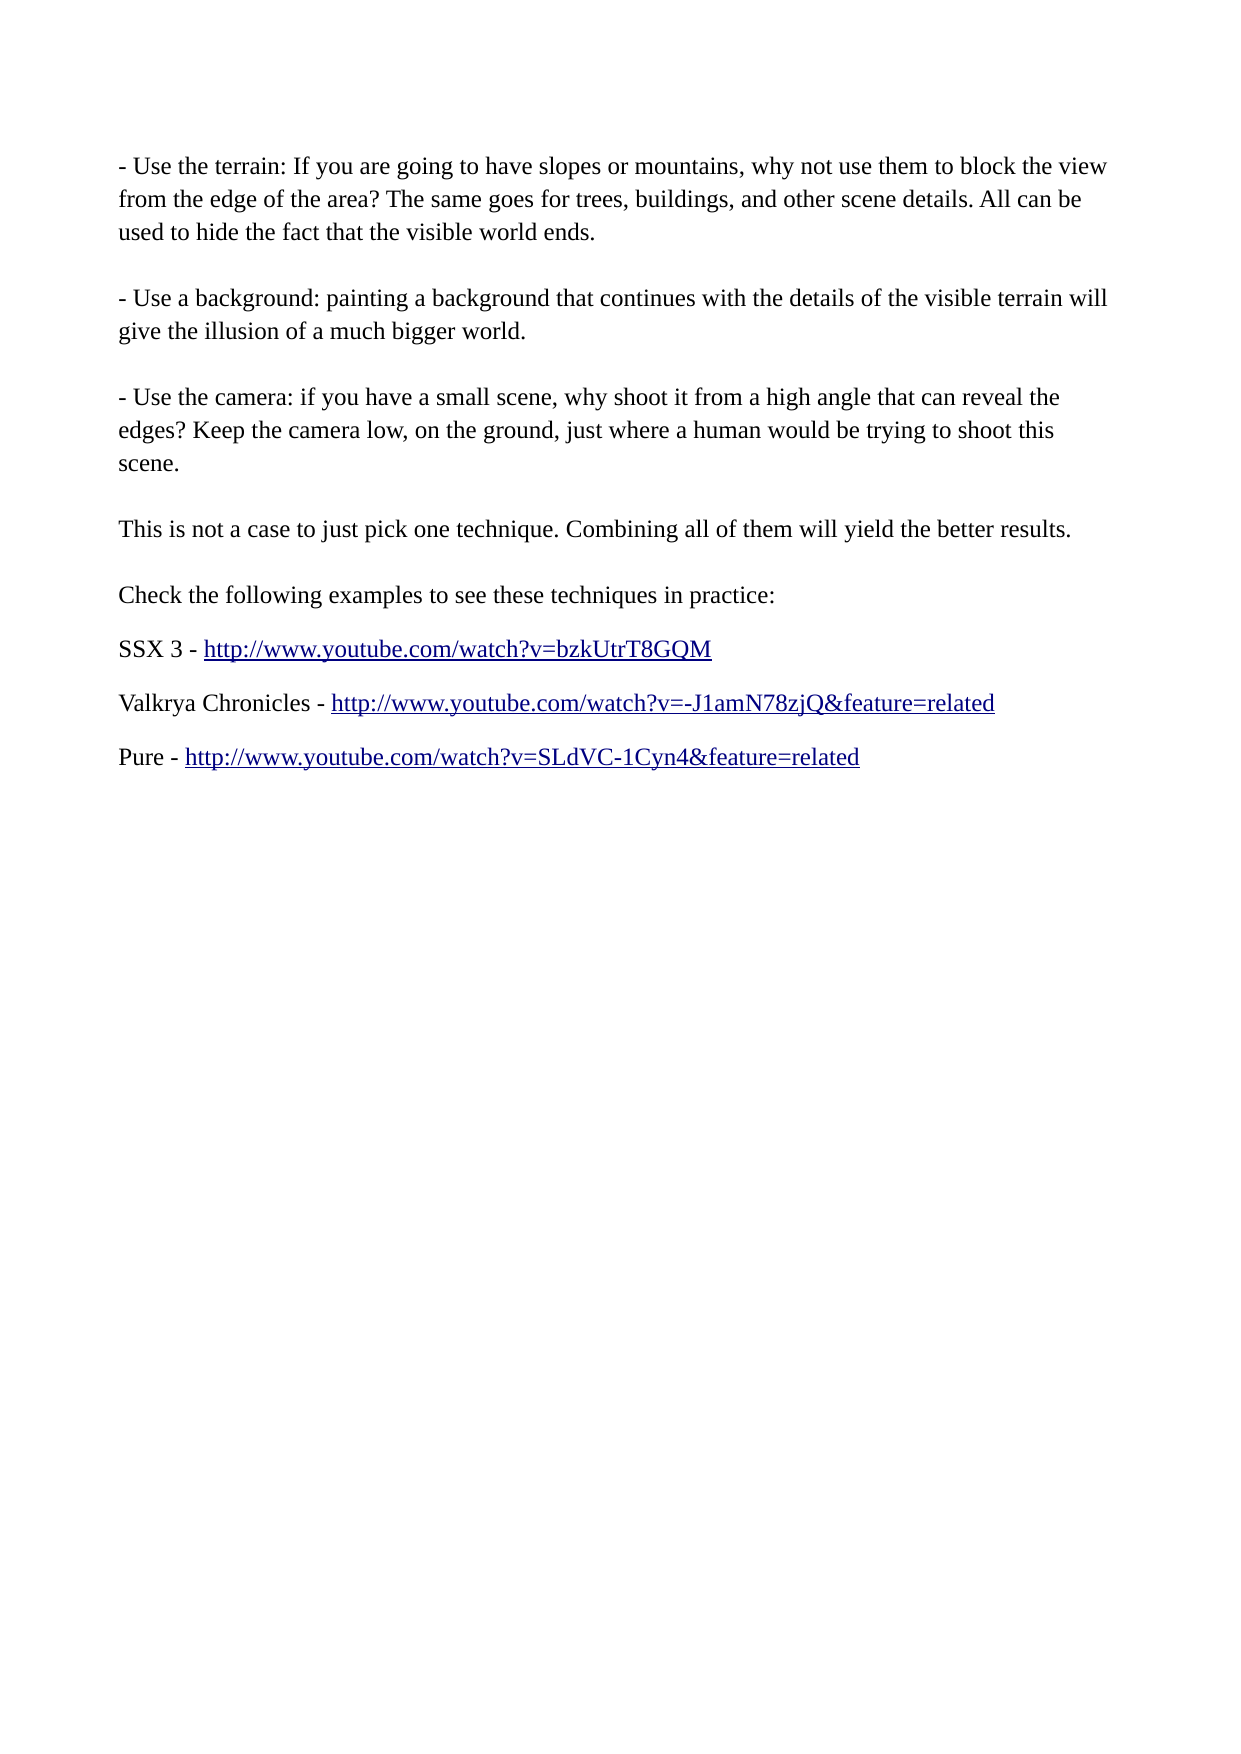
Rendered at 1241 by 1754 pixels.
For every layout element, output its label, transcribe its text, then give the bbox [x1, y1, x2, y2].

text - Use the terrain: If you are going to have slopes or mountains, why not use them to block the view from the edge of the area? The same goes for trees, buildings, and other scene details. All can be used to hide the fact that the visible world ends. - Use a background: painting a background that continues with the details of the visible terrain will give the illusion of a much bigger world. - Use the camera: if you have a small scene, why shoot it from a high angle that can reveal the edges? Keep the camera low, on the ground, just where a human would be trying to shoot this scene. This is not a case to just pick one technique. Combining all of them will yield the better results. Check the following examples to see these techniques in practice: [118, 118, 1122, 609]
text Pure - http://www.youtube.com/watch?v=SLdVC-1Cyn4&feature=related [118, 742, 1122, 771]
text SSX 3 - http://www.youtube.com/watch?v=bzkUtrT8GQM [118, 634, 1122, 663]
text Valkrya Chronicles - http://www.youtube.com/watch?v=-J1amN78zjQ&feature=related [118, 688, 1122, 717]
